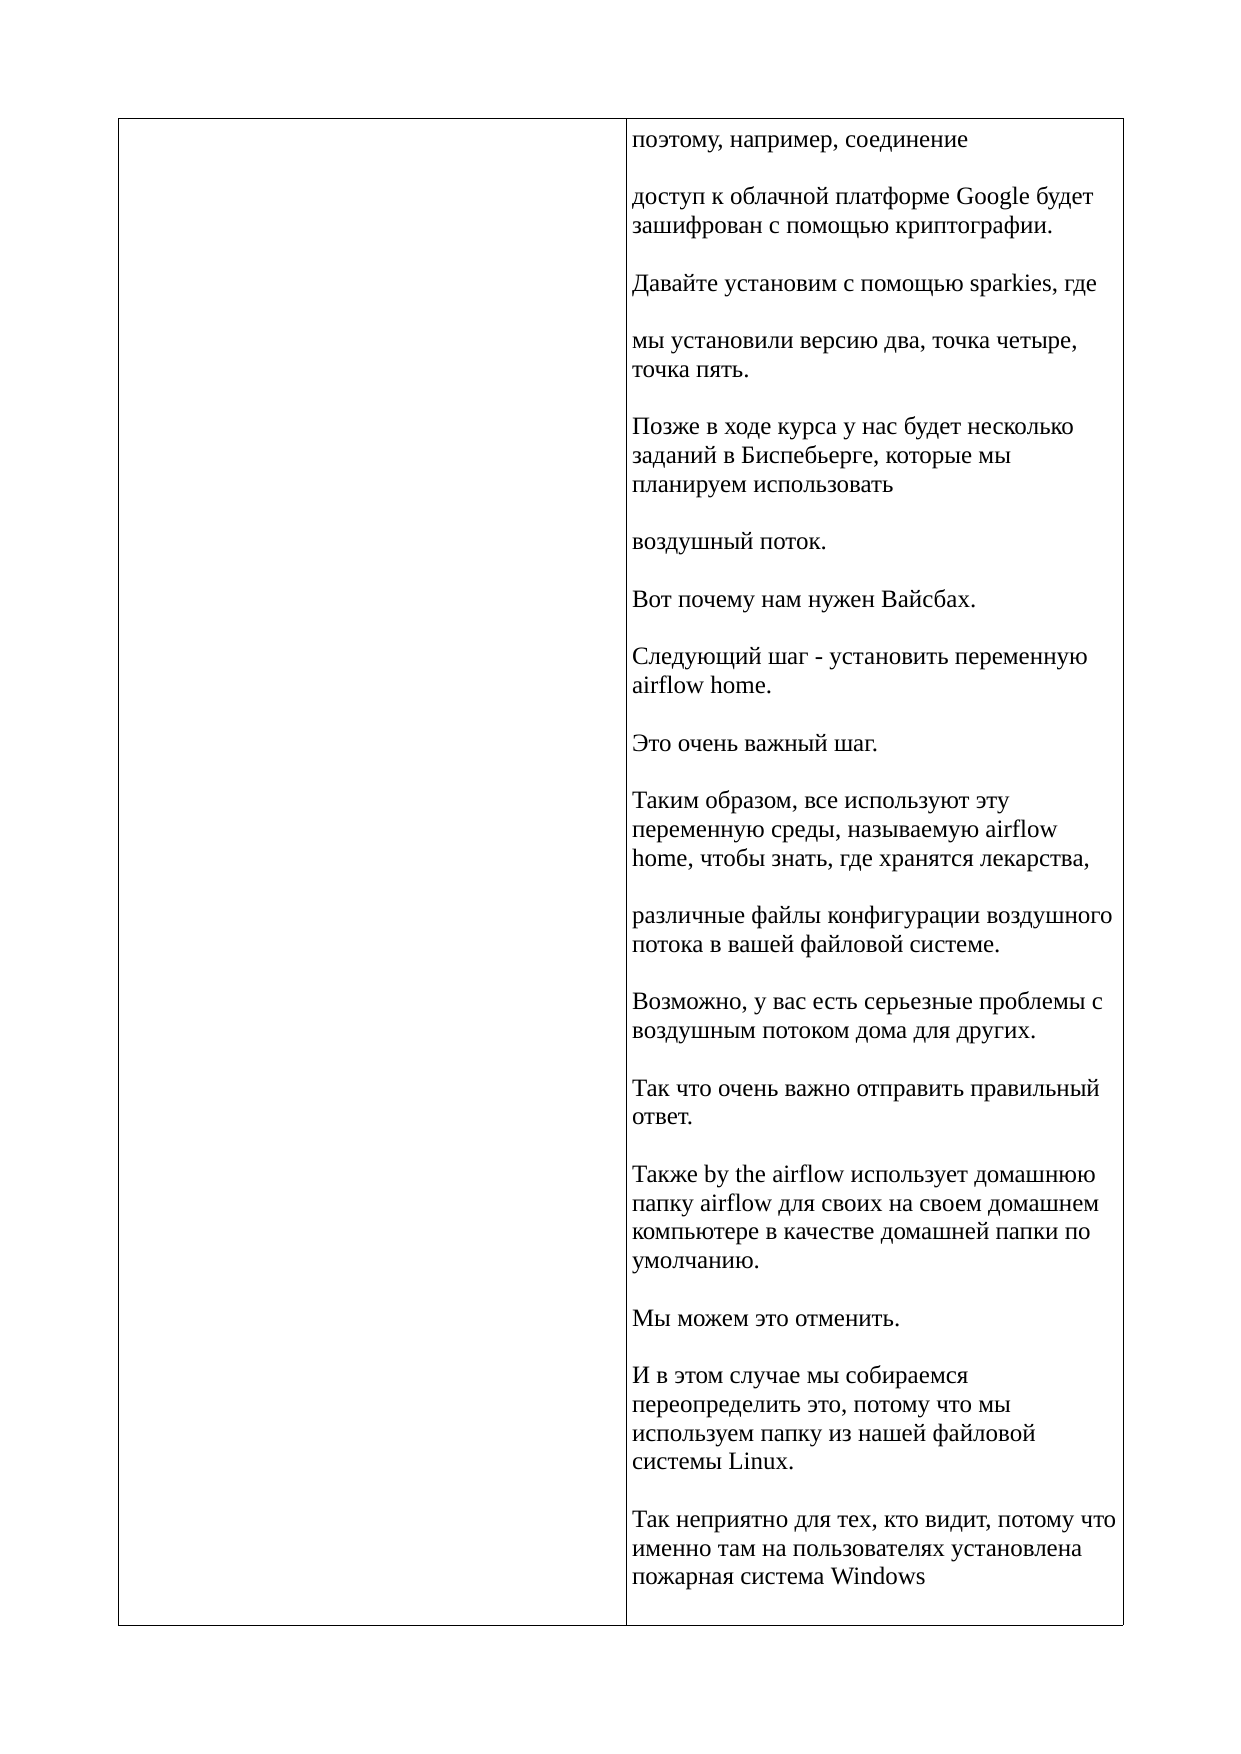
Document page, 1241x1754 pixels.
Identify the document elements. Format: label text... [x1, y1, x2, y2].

table_cell поэтому, например, соединение доступ к облачной платформе Google будет зашифрован с помощью криптографии. Давайте установим с помощью sparkies, где мы установили версию два, точка четыре, точка пять. Позже в ходе курса у нас будет несколько заданий в Биспебьерге, которые мы планируем использовать воздушный поток. Вот почему нам нужен Вайсбах. Следующий шаг - установить переменную airflow home. Это очень важный шаг. Таким образом, все используют эту переменную среды, называемую airflow home, чтобы знать, где хранятся лекарства, различные файлы конфигурации воздушного потока в вашей файловой системе. Возможно, у вас есть серьезные проблемы с воздушным потоком дома для других. Так что очень важно отправить правильный ответ. Также by the airflow использует домашнюю папку airflow для своих на своем домашнем компьютере в качестве домашней папки по умолчанию. Мы можем это отменить. И в этом случае мы собираемся переопределить это, потому что мы используем папку из нашей файловой системы Linux. Так неприятно для тех, кто видит, потому что именно там на пользователях установлена пожарная система Windows [627, 119, 1123, 1625]
table_cell [119, 119, 626, 1625]
